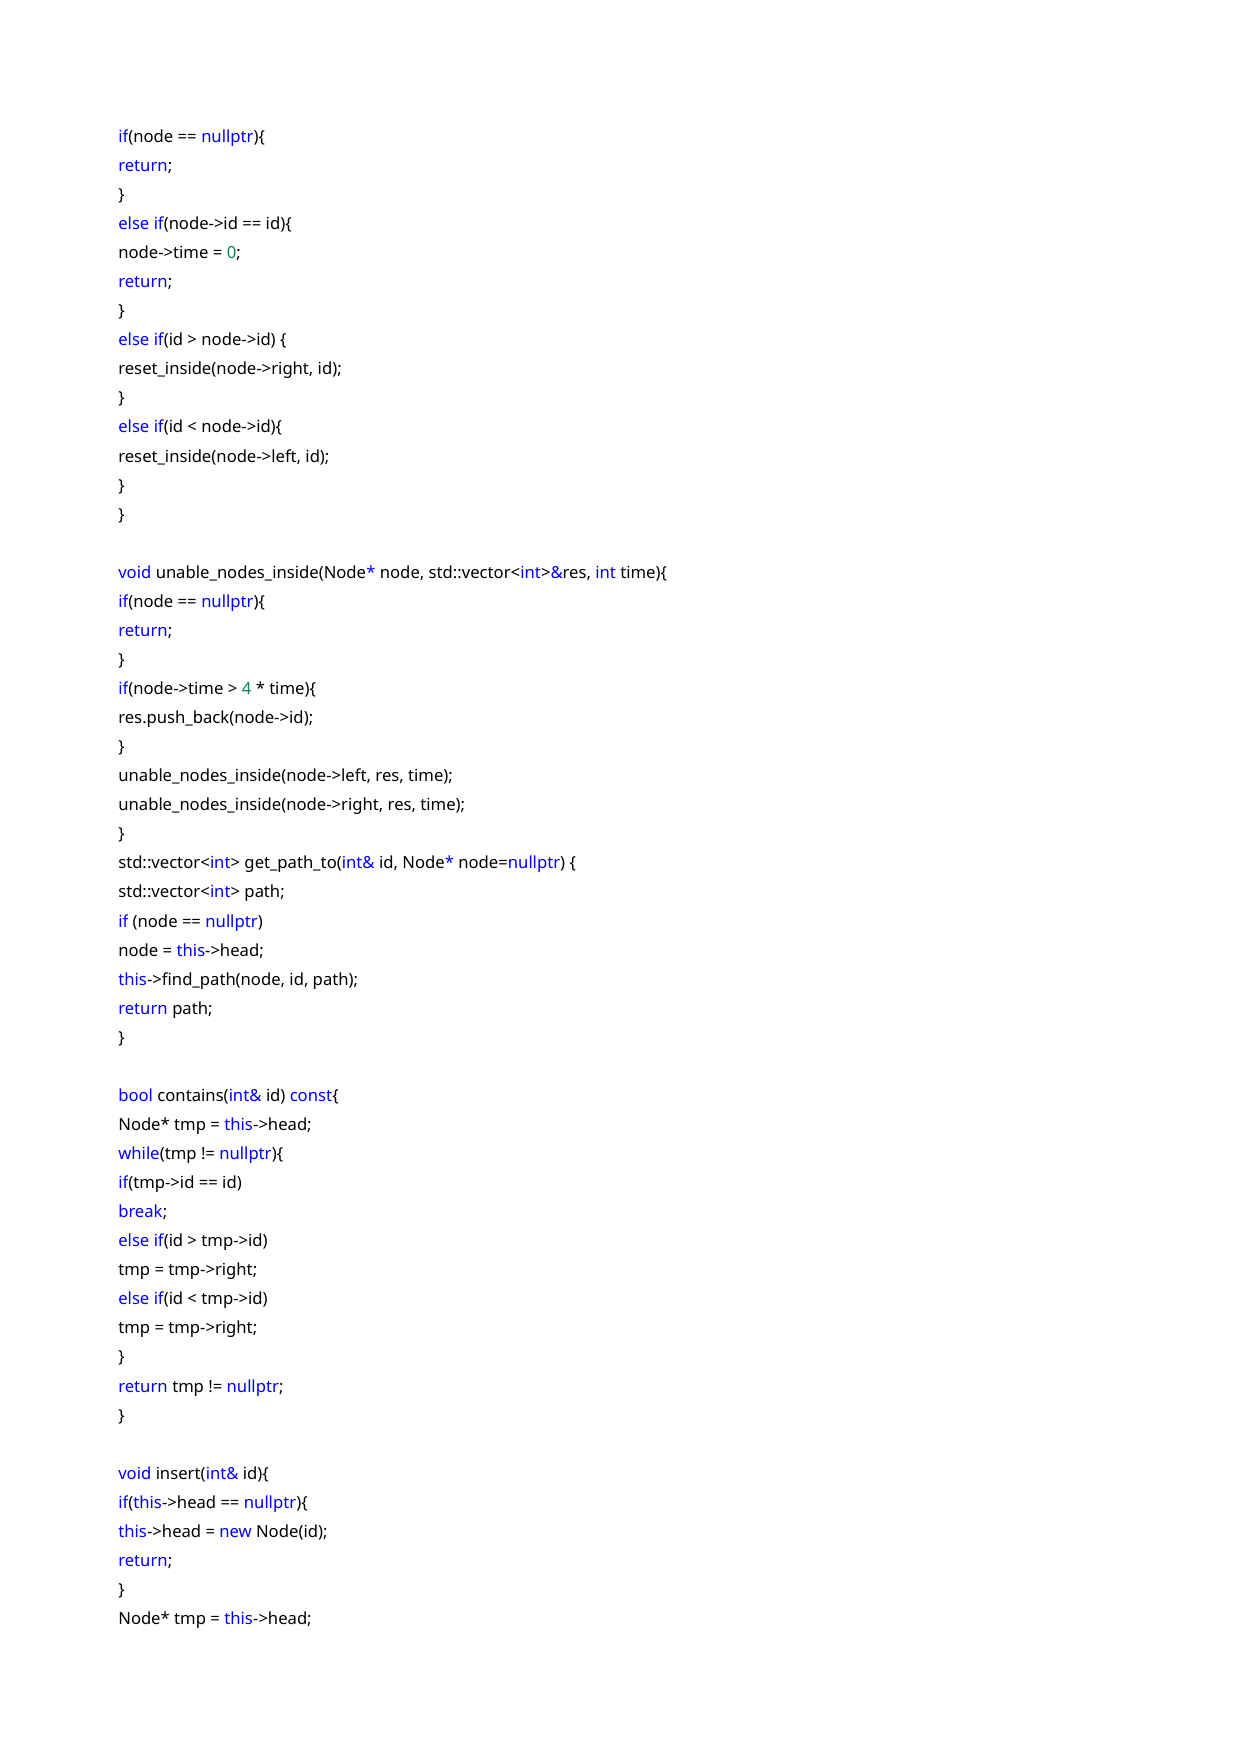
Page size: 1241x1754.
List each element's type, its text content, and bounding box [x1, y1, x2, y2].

text Node* tmp = this->head; [118, 1106, 1122, 1135]
text Node* tmp = this->head; [118, 1600, 1122, 1629]
text } [118, 1571, 1122, 1600]
text return; [118, 263, 1122, 292]
text } [118, 292, 1122, 322]
text else if(id > node->id) { [118, 322, 1122, 351]
text res.push_back(node->id); [118, 699, 1122, 728]
text void insert(int& id){ [118, 1455, 1122, 1484]
text } [118, 1339, 1122, 1368]
text return; [118, 147, 1122, 176]
text tmp = tmp->right; [118, 1252, 1122, 1281]
text if(tmp->id == id) [118, 1164, 1122, 1193]
text bool contains(int& id) const{ [118, 1077, 1122, 1106]
text std::vector<int> path; [118, 874, 1122, 903]
text void unable_nodes_inside(Node* node, std::vector<int>&res, int time){ [118, 554, 1122, 583]
text if (node == nullptr) [118, 903, 1122, 932]
text else if(id < node->id){ [118, 409, 1122, 438]
text unable_nodes_inside(node->left, res, time); [118, 757, 1122, 787]
text } [118, 496, 1122, 525]
text } [118, 380, 1122, 409]
text this->find_path(node, id, path); [118, 961, 1122, 990]
text if(this->head == nullptr){ [118, 1484, 1122, 1513]
text else if(id > tmp->id) [118, 1222, 1122, 1252]
text return; [118, 1542, 1122, 1571]
text return tmp != nullptr; [118, 1368, 1122, 1397]
text return; [118, 612, 1122, 641]
text reset_inside(node->left, id); [118, 438, 1122, 467]
text } [118, 1397, 1122, 1426]
text if(node == nullptr){ [118, 118, 1122, 147]
text else if(node->id == id){ [118, 205, 1122, 234]
text } [118, 467, 1122, 496]
text } [118, 728, 1122, 757]
text this->head = new Node(id); [118, 1513, 1122, 1542]
text tmp = tmp->right; [118, 1310, 1122, 1339]
text return path; [118, 990, 1122, 1019]
text } [118, 816, 1122, 845]
text while(tmp != nullptr){ [118, 1135, 1122, 1164]
text node->time = 0; [118, 234, 1122, 263]
text } [118, 641, 1122, 670]
text node = this->head; [118, 932, 1122, 961]
text if(node == nullptr){ [118, 583, 1122, 612]
text } [118, 1019, 1122, 1048]
text reset_inside(node->right, id); [118, 351, 1122, 380]
text break; [118, 1193, 1122, 1222]
text else if(id < tmp->id) [118, 1281, 1122, 1310]
text std::vector<int> get_path_to(int& id, Node* node=nullptr) { [118, 845, 1122, 874]
text unable_nodes_inside(node->right, res, time); [118, 787, 1122, 816]
text if(node->time > 4 * time){ [118, 670, 1122, 699]
text } [118, 176, 1122, 205]
